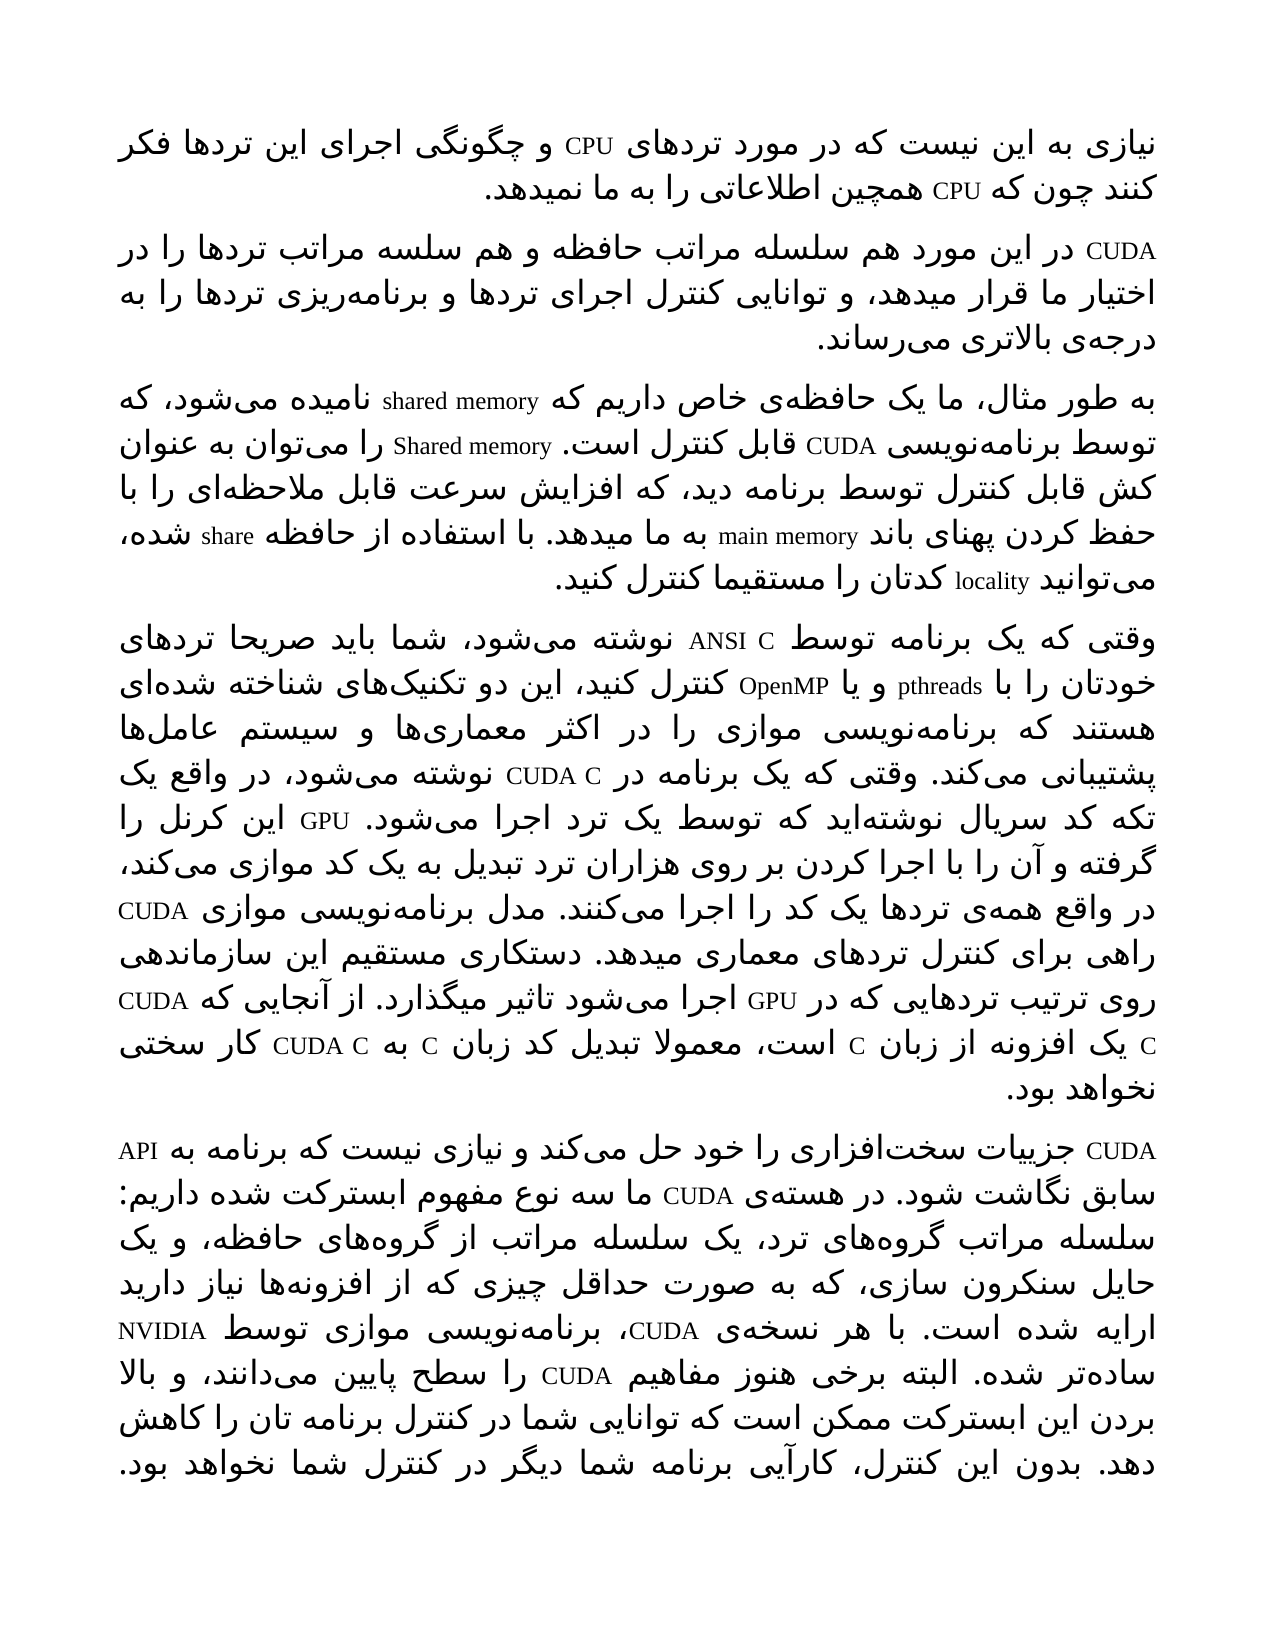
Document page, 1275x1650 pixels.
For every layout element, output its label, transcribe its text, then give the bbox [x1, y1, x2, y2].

text CUDA در این مورد هم سلسله مراتب حافظه و هم سلسه مراتب ترد‌ها را در اختیار ما قرار میدهد، و توانایی کنترل اجرای ترد‌ها و برنامه‌ریزی ترد‌ها را به درجه‌ی بالاتری می‌رساند. [118, 223, 1157, 358]
text اگر می‌خواهید که به عنوان یک مهندس برنامه‌های موازی یک کد موثر و با سرعت بالا بنویسید، نیاز به یک آشنایی اولیه با معماری CPU نیز خواهید داشت. به طور مثال، locality یک مفهوم خیلی مهم در برنامه‌نویسی موازی است. در واقع Locality اشاره به استفاده مجدد از داده‌ها برای کاهش تاخیر دسترسی به حافظه می‌باشد. Temporal Locality یعنی این که داده و یا منابع به مدت زمان کوتاهی قابل استفاده مجدد باشد و Spatial Locality یعنی این که داده‌های یک المان در حافظه نزدیک به همدیگر باشند. CPU های مدرن از کش‌های بزرگ استفاده می‌کنند، تا برنامه‌هایی که Spatial و Temporal locality مناسبی دارند در بهترین حالت خود اجرا شوند. در واقع این مسوولیت برنامه‌نویس است که برنامه را طوری بنویسید که به بهترین نحو از CPU cache استفاده بکند. برنامه‌نویسان باید بهینه‌سازی‌های سطح پایین cache را در دست بگیرند، ولی نیازی به این نیست که در مورد ترد‌های CPU و چگونگی اجرای این ترد‌ها فکر کنند چون که CPU همچین اطلاعاتی را به ما نمیدهد. [118, 118, 1157, 208]
text CUDA جزییات سخت‌افزاری را خود حل می‌کند و نیازی نیست که برنامه به API سابق نگاشت شود. در هسته‌ی CUDA ما سه نوع مفهوم ابسترکت شده داریم: سلسله مراتب گروه‌های ترد، یک سلسله مراتب از گروه‌های حافظه، و یک حایل سنکرون سازی، که به صورت حداقل چیزی که از افزونه‌ها نیاز دارید ارایه شده است. با هر نسخه‌ی CUDA، برنامه‌نویسی موازی توسط NVIDIA ساده‌تر شده. البته برخی هنوز مفاهیم CUDA را سطح پایین می‌دانند، و بالا بردن این ابسترکت ممکن است که توانایی شما در کنترل برنامه تان را کاهش دهد. بدون این کنترل، کارآیی برنامه‌ شما دیگر در کنترل شما نخواهد بود. بنابراین، چالشی که باید با آن روبه‌رو شوید آشنایی اولیه با معماری GPU و خبره شدن در ابزار‌های توسعه CUDA و محیط توسعه می‌باشد. [118, 1123, 1157, 1483]
text وقتی که یک برنامه توسط ANSI C نوشته می‌شود، شما باید صریحا ترد‌های خودتان را با pthreads و یا OpenMP کنترل کنید، این دو تکنیک‌های شناخته‌ شده‌ای هستند که برنامه‌نویسی موازی را در اکثر معماری‌ها و سیستم عامل‌ها پشتیبانی می‌کند. وقتی که یک برنامه در CUDA C نوشته می‌شود، در واقع یک تکه کد سریال نوشته‌اید که توسط یک ترد اجرا می‌شود. GPU این کرنل را گرفته و آن را با اجرا کردن بر روی هزاران ترد تبدیل به یک کد موازی می‌کند، در واقع همه‌ی ترد‌ها یک کد را اجرا می‌کنند. مدل برنامه‌نویسی موازی CUDA راهی برای کنترل ترد‌های معماری میدهد. دستکاری مستقیم این سازماندهی روی ترتیب ترد‌هایی که در GPU اجرا می‌شود تاثیر میگذارد. از آنجایی که CUDA C یک افزونه از زبان C است، معمولا تبدیل کد زبان C به CUDA C کار سختی نخواهد بود. [118, 613, 1157, 1108]
text به طور مثال، ما یک حافظه‌ی خاص داریم که shared memory نامیده می‌شود، که توسط برنامه‌نویسی CUDA قابل کنترل است. Shared memory را می‌توان به عنوان کش قابل کنترل توسط برنامه دید، که افزایش سرعت قابل ملاحظه‌ای را با حفظ کردن پهنای باند main memory به ما میدهد. با استفاده از حافظه share شده، می‌توانید locality کدتان را مستقیما کنترل کنید. [118, 373, 1157, 598]
